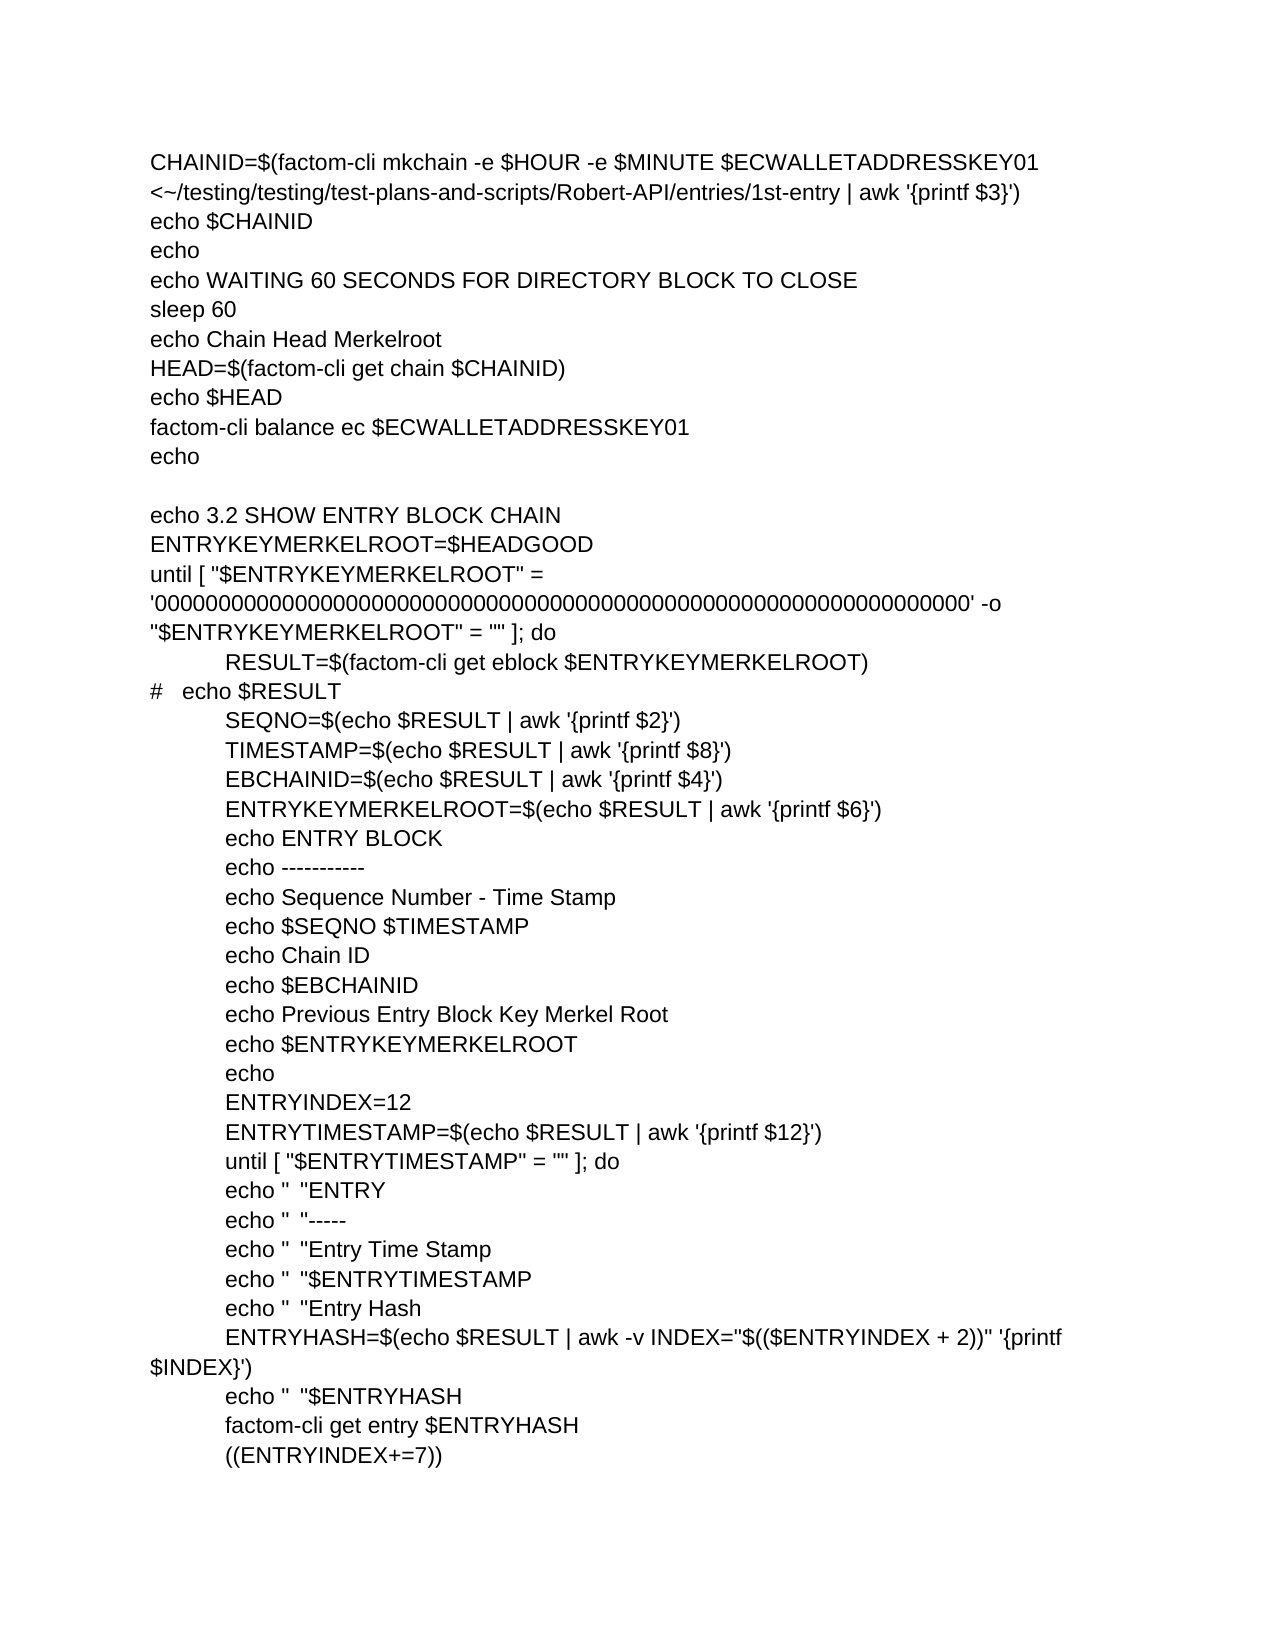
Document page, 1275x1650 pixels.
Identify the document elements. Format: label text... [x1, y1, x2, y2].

text ENTRYINDEX=12 [150, 1090, 1125, 1116]
text echo $SEQNO $TIMESTAMP [150, 914, 1125, 939]
text until [ "$ENTRYKEYMERKELROOT" = '0000000000000000000000000000000000000000000000000000000000000000' -o "$ENTRYKEYMERKELROOT" = "" ]; do [150, 561, 1125, 646]
text echo " "Entry Time Stamp [150, 1237, 1125, 1262]
text echo $ENTRYKEYMERKELROOT [150, 1031, 1125, 1057]
text echo [150, 444, 1125, 469]
text SEQNO=$(echo $RESULT | awk '{printf $2}') [150, 708, 1125, 734]
text RESULT=$(factom-cli get eblock $ENTRYKEYMERKELROOT) [150, 649, 1125, 675]
text echo " "$ENTRYHASH [150, 1384, 1125, 1409]
text echo $HEAD [150, 385, 1125, 411]
text until [ "$ENTRYTIMESTAMP" = "" ]; do [150, 1149, 1125, 1174]
text HEAD=$(factom-cli get chain $CHAINID) [150, 356, 1125, 381]
text echo Chain Head Merkelroot [150, 326, 1125, 352]
text echo ENTRY BLOCK [150, 826, 1125, 851]
text ENTRYKEYMERKELROOT=$(echo $RESULT | awk '{printf $6}') [150, 796, 1125, 822]
text sleep 60 [150, 297, 1125, 322]
text echo Previous Entry Block Key Merkel Root [150, 1002, 1125, 1027]
text echo WAITING 60 SECONDS FOR DIRECTORY BLOCK TO CLOSE [150, 267, 1125, 293]
text ENTRYKEYMERKELROOT=$HEADGOOD [150, 532, 1125, 557]
text factom-cli balance ec $ECWALLETADDRESSKEY01 [150, 414, 1125, 440]
text # echo $RESULT [150, 679, 1125, 704]
text ENTRYHASH=$(echo $RESULT | awk -v INDEX="$(($ENTRYINDEX + 2))" '{printf $INDEX}') [150, 1325, 1125, 1380]
text echo Chain ID [150, 943, 1125, 969]
text TIMESTAMP=$(echo $RESULT | awk '{printf $8}') [150, 737, 1125, 763]
text echo " "Entry Hash [150, 1296, 1125, 1321]
text echo Sequence Number - Time Stamp [150, 884, 1125, 910]
text echo " "$ENTRYTIMESTAMP [150, 1266, 1125, 1292]
text echo [150, 238, 1125, 264]
text CHAINID=$(factom-cli mkchain -e $HOUR -e $MINUTE $ECWALLETADDRESSKEY01 <~/testing/testing/test-plans-and-scripts/Robert-API/entries/1st-entry | awk '{printf $3}') [150, 150, 1125, 205]
text echo $EBCHAINID [150, 972, 1125, 998]
text echo $CHAINID [150, 209, 1125, 234]
text echo 3.2 SHOW ENTRY BLOCK CHAIN [150, 502, 1125, 528]
text echo [150, 1061, 1125, 1086]
text echo " "ENTRY [150, 1178, 1125, 1204]
text factom-cli get entry $ENTRYHASH [150, 1413, 1125, 1439]
text ((ENTRYINDEX+=7)) [150, 1442, 1125, 1468]
text ENTRYTIMESTAMP=$(echo $RESULT | awk '{printf $12}') [150, 1119, 1125, 1145]
text echo " "----- [150, 1207, 1125, 1233]
text EBCHAINID=$(echo $RESULT | awk '{printf $4}') [150, 767, 1125, 792]
text echo ----------- [150, 855, 1125, 881]
